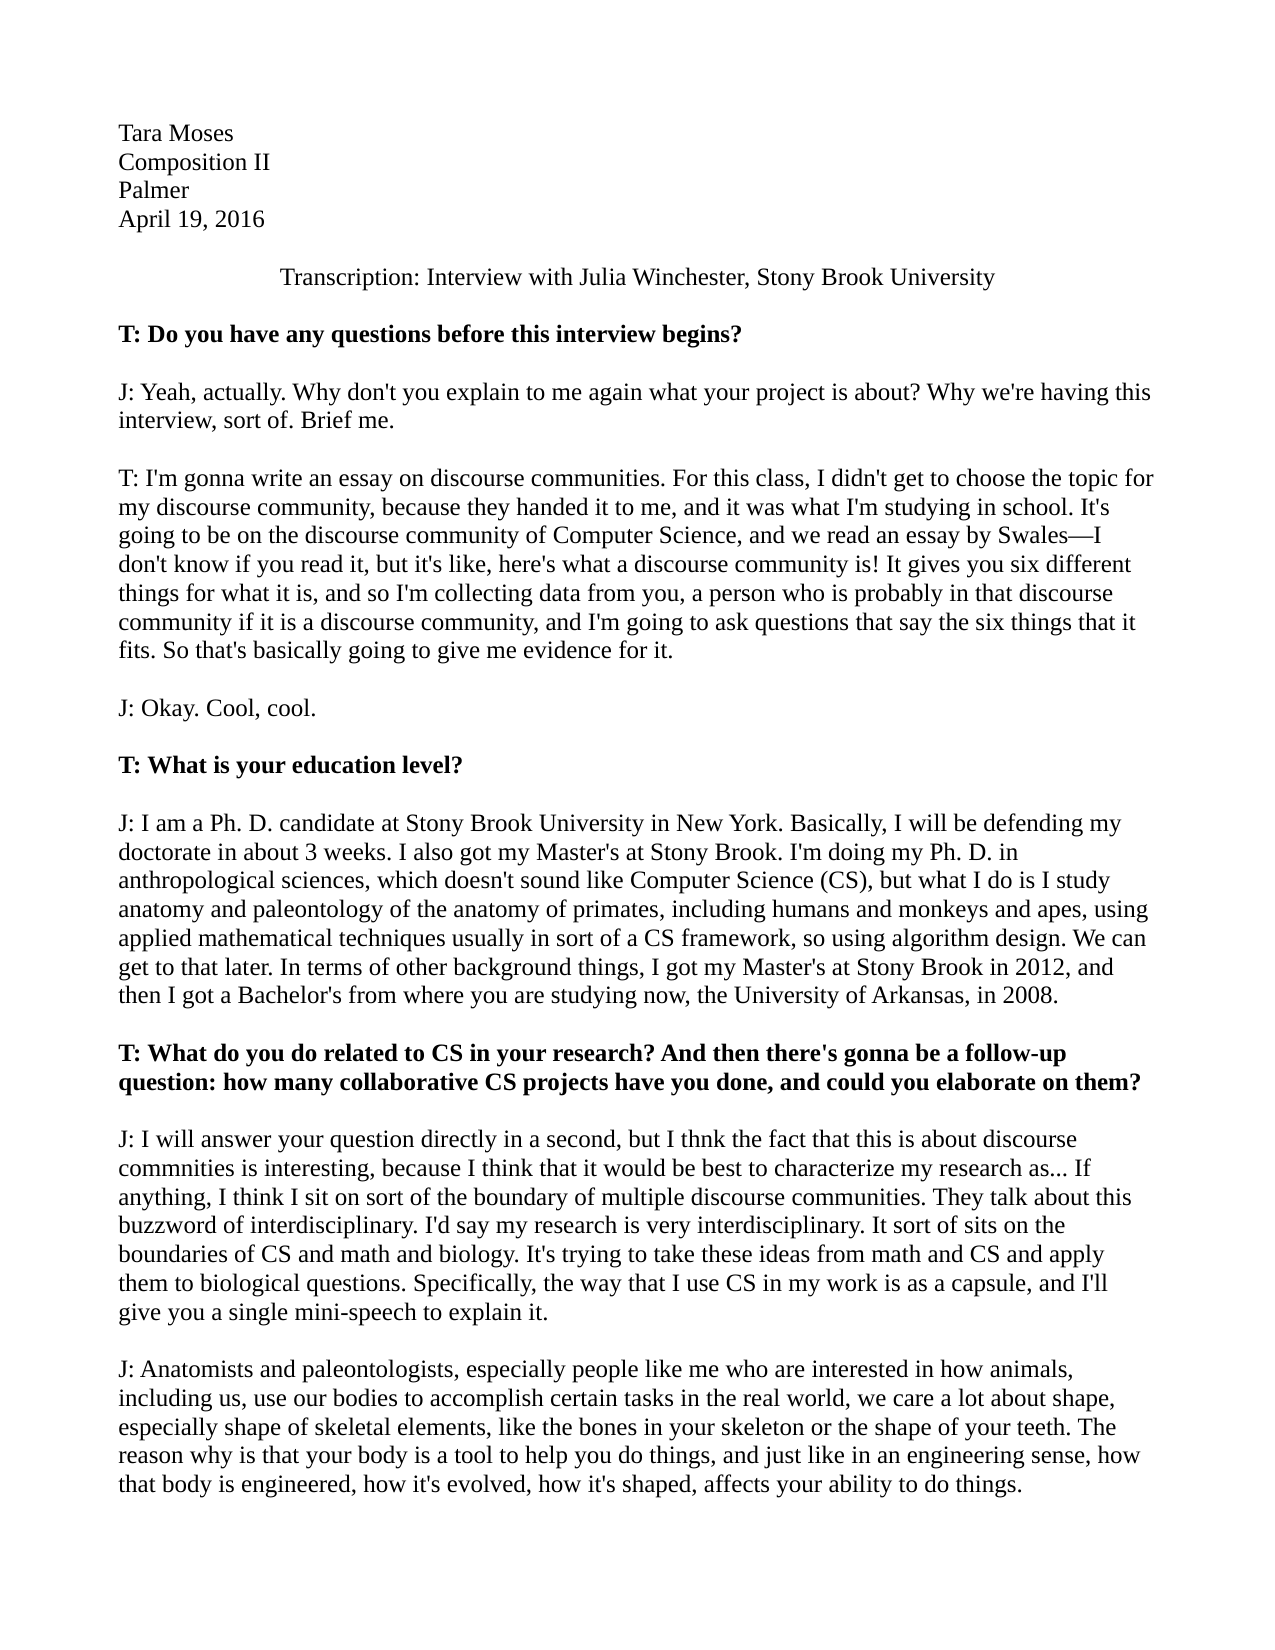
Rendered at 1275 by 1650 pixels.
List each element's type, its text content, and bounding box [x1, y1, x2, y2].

text J: I will answer your question directly in a second, but I thnk the fact that this is about discourse commnities is interesting, because I think that it would be best to characterize my research as... If anything, I think I sit on sort of the boundary of multiple discourse communities. They talk about this buzzword of interdisciplinary. I'd say my research is very interdisciplinary. It sort of sits on the boundaries of CS and math and biology. It's trying to take these ideas from math and CS and apply them to biological questions. Specifically, the way that I use CS in my work is as a capsule, and I'll give you a single mini-speech to explain it. [118, 1124, 1157, 1326]
text Tara Moses [118, 118, 1157, 147]
text T: What is your education level? [118, 751, 1157, 779]
text J: I am a Ph. D. candidate at Stony Brook University in New York. Basically, I will be defending my doctorate in about 3 weeks. I also got my Master's at Stony Brook. I'm doing my Ph. D. in anthropological sciences, which doesn't sound like Computer Science (CS), but what I do is I study anatomy and paleontology of the anatomy of primates, including humans and monkeys and apes, using applied mathematical techniques usually in sort of a CS framework, so using algorithm design. We can get to that later. In terms of other background things, I got my Master's at Stony Brook in 2012, and then I got a Bachelor's from where you are studying now, the University of Arkansas, in 2008. [118, 808, 1157, 1009]
text T: What do you do related to CS in your research? And then there's gonna be a follow-up question: how many collaborative CS projects have you done, and could you elaborate on them? [118, 1038, 1157, 1096]
text T: I'm gonna write an essay on discourse communities. For this class, I didn't get to choose the topic for my discourse community, because they handed it to me, and it was what I'm studying in school. It's going to be on the discourse community of Computer Science, and we read an essay by Swales—I don't know if you read it, but it's like, here's what a discourse community is! It gives you six different things for what it is, and so I'm collecting data from you, a person who is probably in that discourse community if it is a discourse community, and I'm going to ask questions that say the six things that it fits. So that's basically going to give me evidence for it. [118, 463, 1157, 664]
text Composition II [118, 147, 1157, 176]
text J: Anatomists and paleontologists, especially people like me who are interested in how animals, including us, use our bodies to accomplish certain tasks in the real world, we care a lot about shape, especially shape of skeletal elements, like the bones in your skeleton or the shape of your teeth. The reason why is that your body is a tool to help you do things, and just like in an engineering sense, how that body is engineered, how it's evolved, how it's shaped, affects your ability to do things. [118, 1354, 1157, 1498]
text Transcription: Interview with Julia Winchester, Stony Brook University [118, 262, 1157, 291]
text April 19, 2016 [118, 204, 1157, 233]
text J: Okay. Cool, cool. [118, 693, 1157, 722]
text Palmer [118, 176, 1157, 204]
text T: Do you have any questions before this interview begins? [118, 319, 1157, 348]
text J: Yeah, actually. Why don't you explain to me again what your project is about? Why we're having this interview, sort of. Brief me. [118, 377, 1157, 434]
